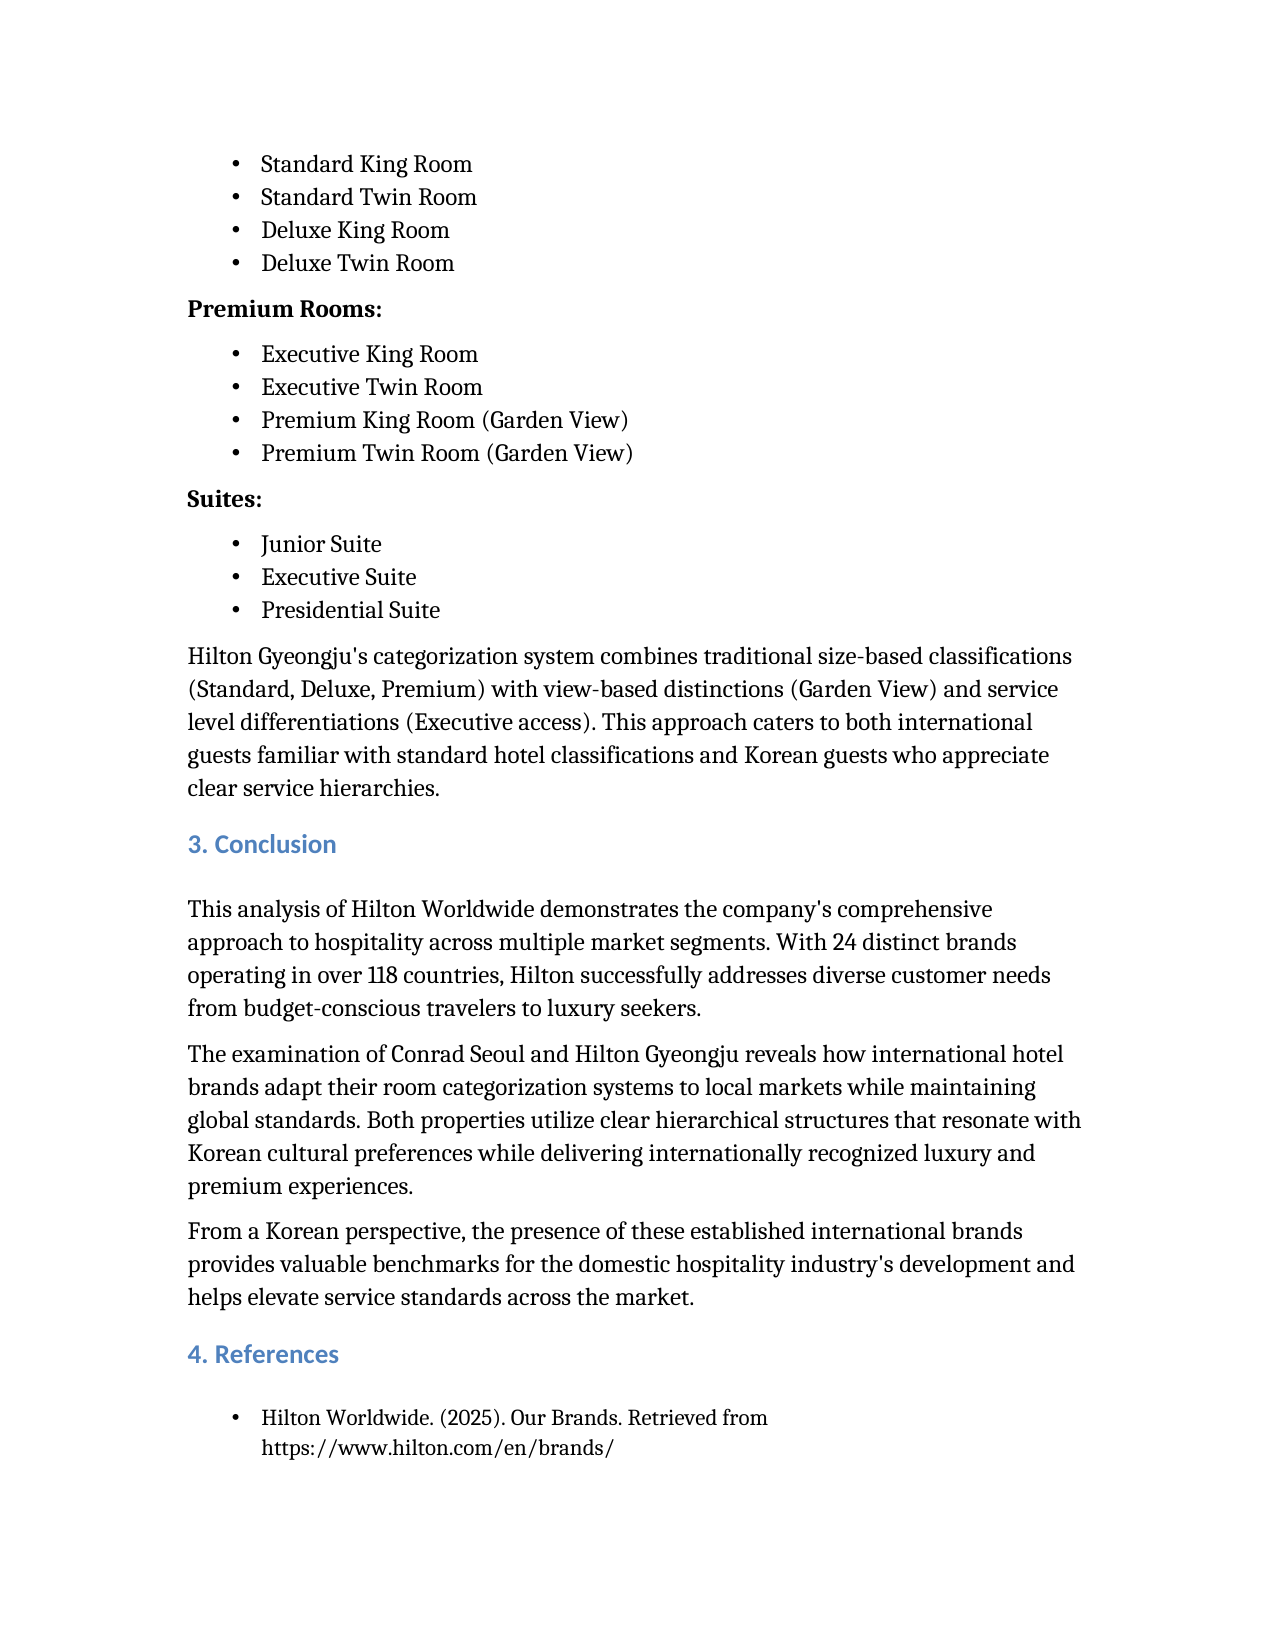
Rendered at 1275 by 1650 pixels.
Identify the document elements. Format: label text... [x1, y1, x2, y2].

list Hilton Worldwide. (2025). Our Brands. Retrieved from https://www.hilton.com/en/brands/ [232, 1404, 1087, 1461]
list Deluxe Twin Room [232, 249, 1087, 278]
subtitle 4. References [187, 1337, 1087, 1370]
list Deluxe King Room [232, 216, 1087, 245]
subtitle 3. Conclusion [187, 828, 1087, 861]
list Executive Suite [232, 563, 1087, 592]
text Premium Rooms: [187, 294, 1087, 323]
text Suites: [187, 485, 1087, 513]
list Executive Twin Room [232, 373, 1087, 402]
list Presidential Suite [232, 596, 1087, 625]
list Standard Twin Room [232, 183, 1087, 212]
list Executive King Room [232, 340, 1087, 369]
list Standard King Room [232, 150, 1087, 179]
text The examination of Conrad Seoul and Hilton Gyeongju reveals how international hotel brands adapt their room categorization systems to local markets while maintaining global standards. Both properties utilize clear hierarchical structures that resonate with Korean cultural preferences while delivering internationally recognized luxury and premium experiences. [187, 1040, 1087, 1201]
text From a Korean perspective, the presence of these established international brands provides valuable benchmarks for the domestic hospitality industry's development and helps elevate service standards across the market. [187, 1217, 1087, 1312]
text Hilton Gyeongju's categorization system combines traditional size-based classifications (Standard, Deluxe, Premium) with view-based distinctions (Garden View) and service level differentiations (Executive access). This approach caters to both international guests familiar with standard hotel classifications and Korean guests who appreciate clear service hierarchies. [187, 642, 1087, 803]
text This analysis of Hilton Worldwide demonstrates the company's comprehensive approach to hospitality across multiple market segments. With 24 distinct brands operating in over 118 countries, Hilton successfully addresses diverse customer needs from budget-conscious travelers to luxury seekers. [187, 895, 1087, 1023]
list Junior Suite [232, 530, 1087, 559]
list Premium King Room (Garden View) [232, 406, 1087, 435]
list Premium Twin Room (Garden View) [232, 439, 1087, 468]
